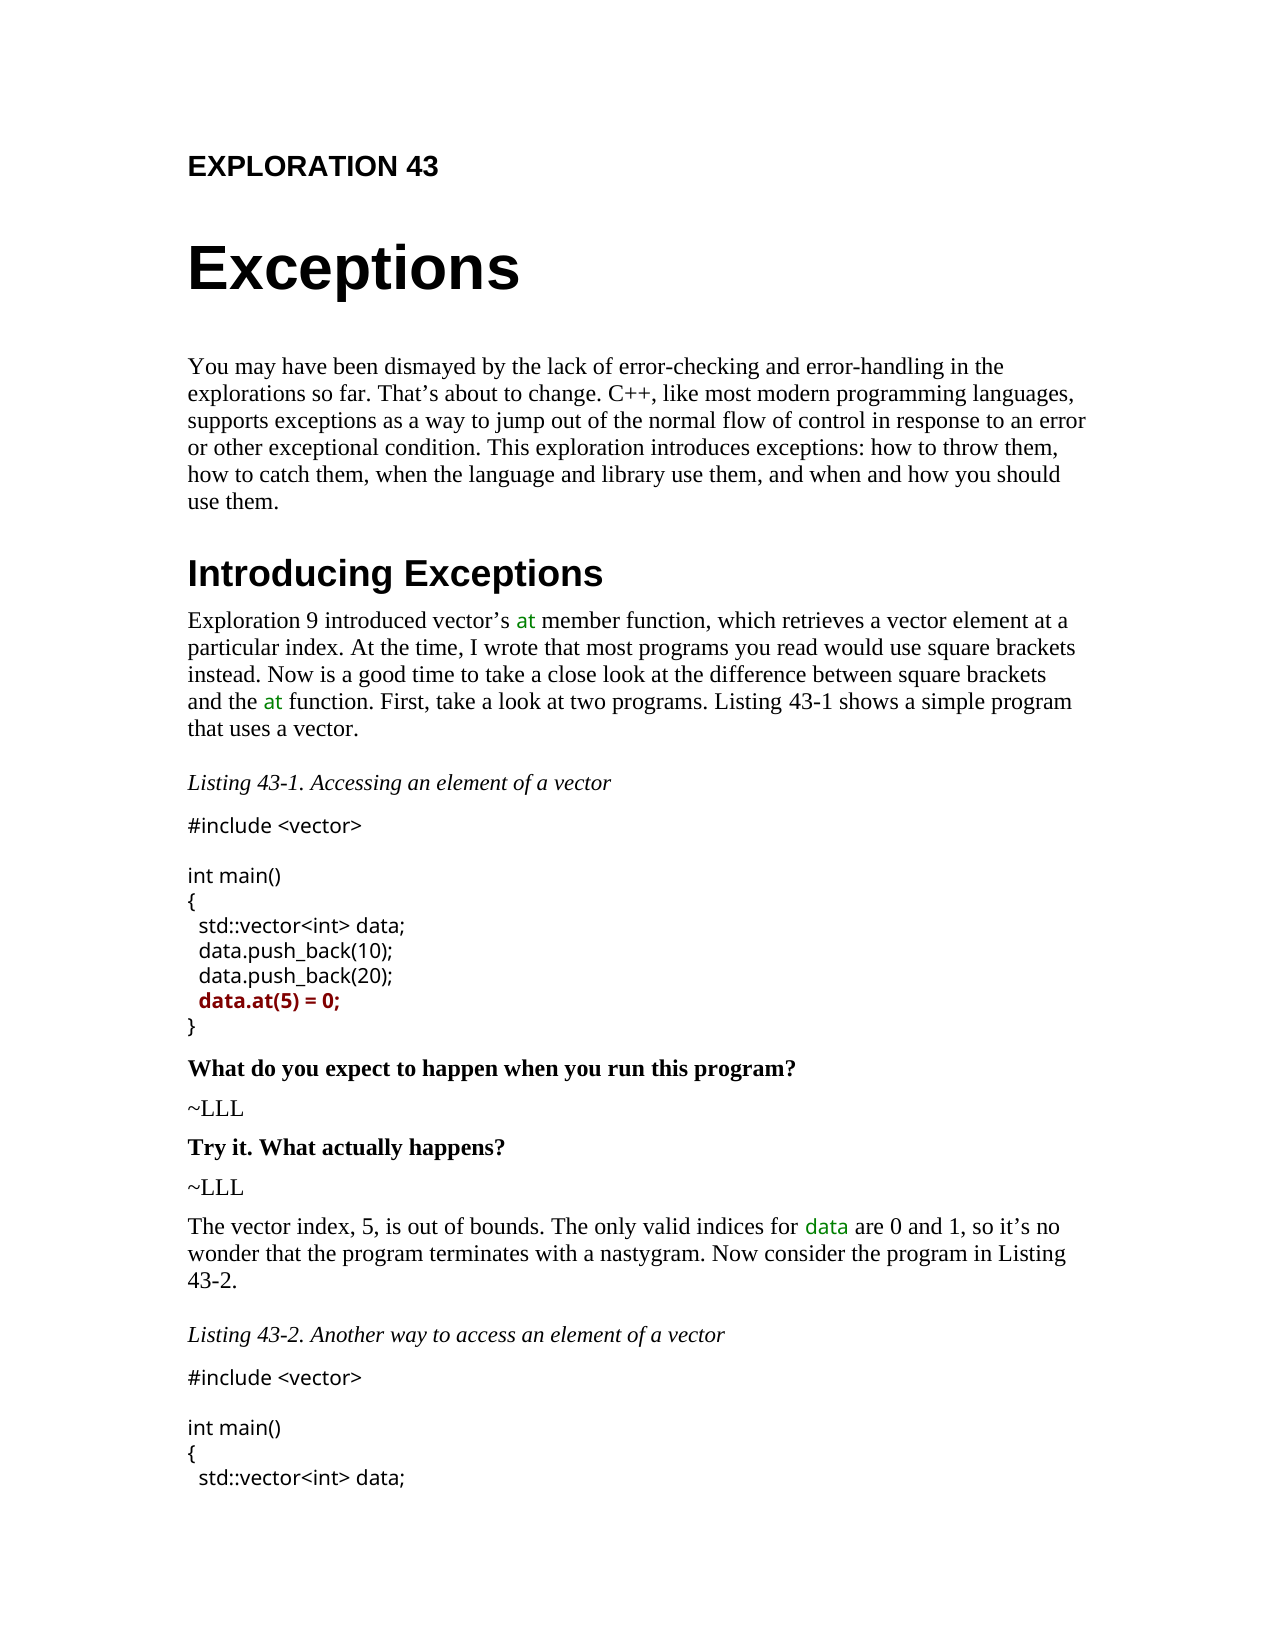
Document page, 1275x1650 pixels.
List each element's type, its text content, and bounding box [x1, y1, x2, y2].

text Listing 43-2. Another way to access an element of a vector [187, 1319, 1087, 1348]
text ~LLL [187, 1173, 1087, 1201]
text data.at(5) = 0; [187, 988, 1072, 1013]
subtitle Introducing Exceptions [187, 552, 1087, 594]
title Exceptions [187, 233, 1087, 302]
text int main() [187, 1415, 1072, 1440]
text #include <vector> [187, 813, 1072, 838]
text The vector index, 5, is out of bounds. The only valid indices for data are 0 and 1, so it’s no wonder that the program terminates with a nastygram. Now consider the program in Listing 43-2. [187, 1213, 1087, 1294]
text data.push_back(10); [187, 938, 1072, 963]
text data.push_back(20); [187, 963, 1072, 988]
text } [187, 1013, 1072, 1038]
text int main() [187, 863, 1072, 888]
text Exploration 9 introduced vector’s at member function, which retrieves a vector element at a particular index. At the time, I wrote that most programs you read would use square brackets instead. Now is a good time to take a close look at the difference between square brackets and the at function. First, take a look at two programs. Listing 43-1 shows a simple program that uses a vector. [187, 607, 1087, 742]
text ~LLL [187, 1094, 1087, 1121]
text Listing 43-1. Accessing an element of a vector [187, 767, 1087, 796]
text { [187, 1440, 1072, 1465]
text What do you expect to happen when you run this program? [187, 1055, 1087, 1082]
text { [187, 888, 1072, 913]
text You may have been dismayed by the lack of error-checking and error-handling in the explorations so far. That’s about to change. C++, like most modern programming languages, supports exceptions as a way to jump out of the normal flow of control in response to an error or other exceptional condition. This exploration introduces exceptions: how to throw them, how to catch them, when the language and library use them, and when and how you should use them. [187, 352, 1087, 515]
text std::vector<int> data; [187, 913, 1072, 938]
text Exploration 43 [187, 150, 1087, 183]
text Try it. What actually happens? [187, 1134, 1087, 1161]
text #include <vector> [187, 1365, 1072, 1390]
text std::vector<int> data; [187, 1465, 1072, 1490]
